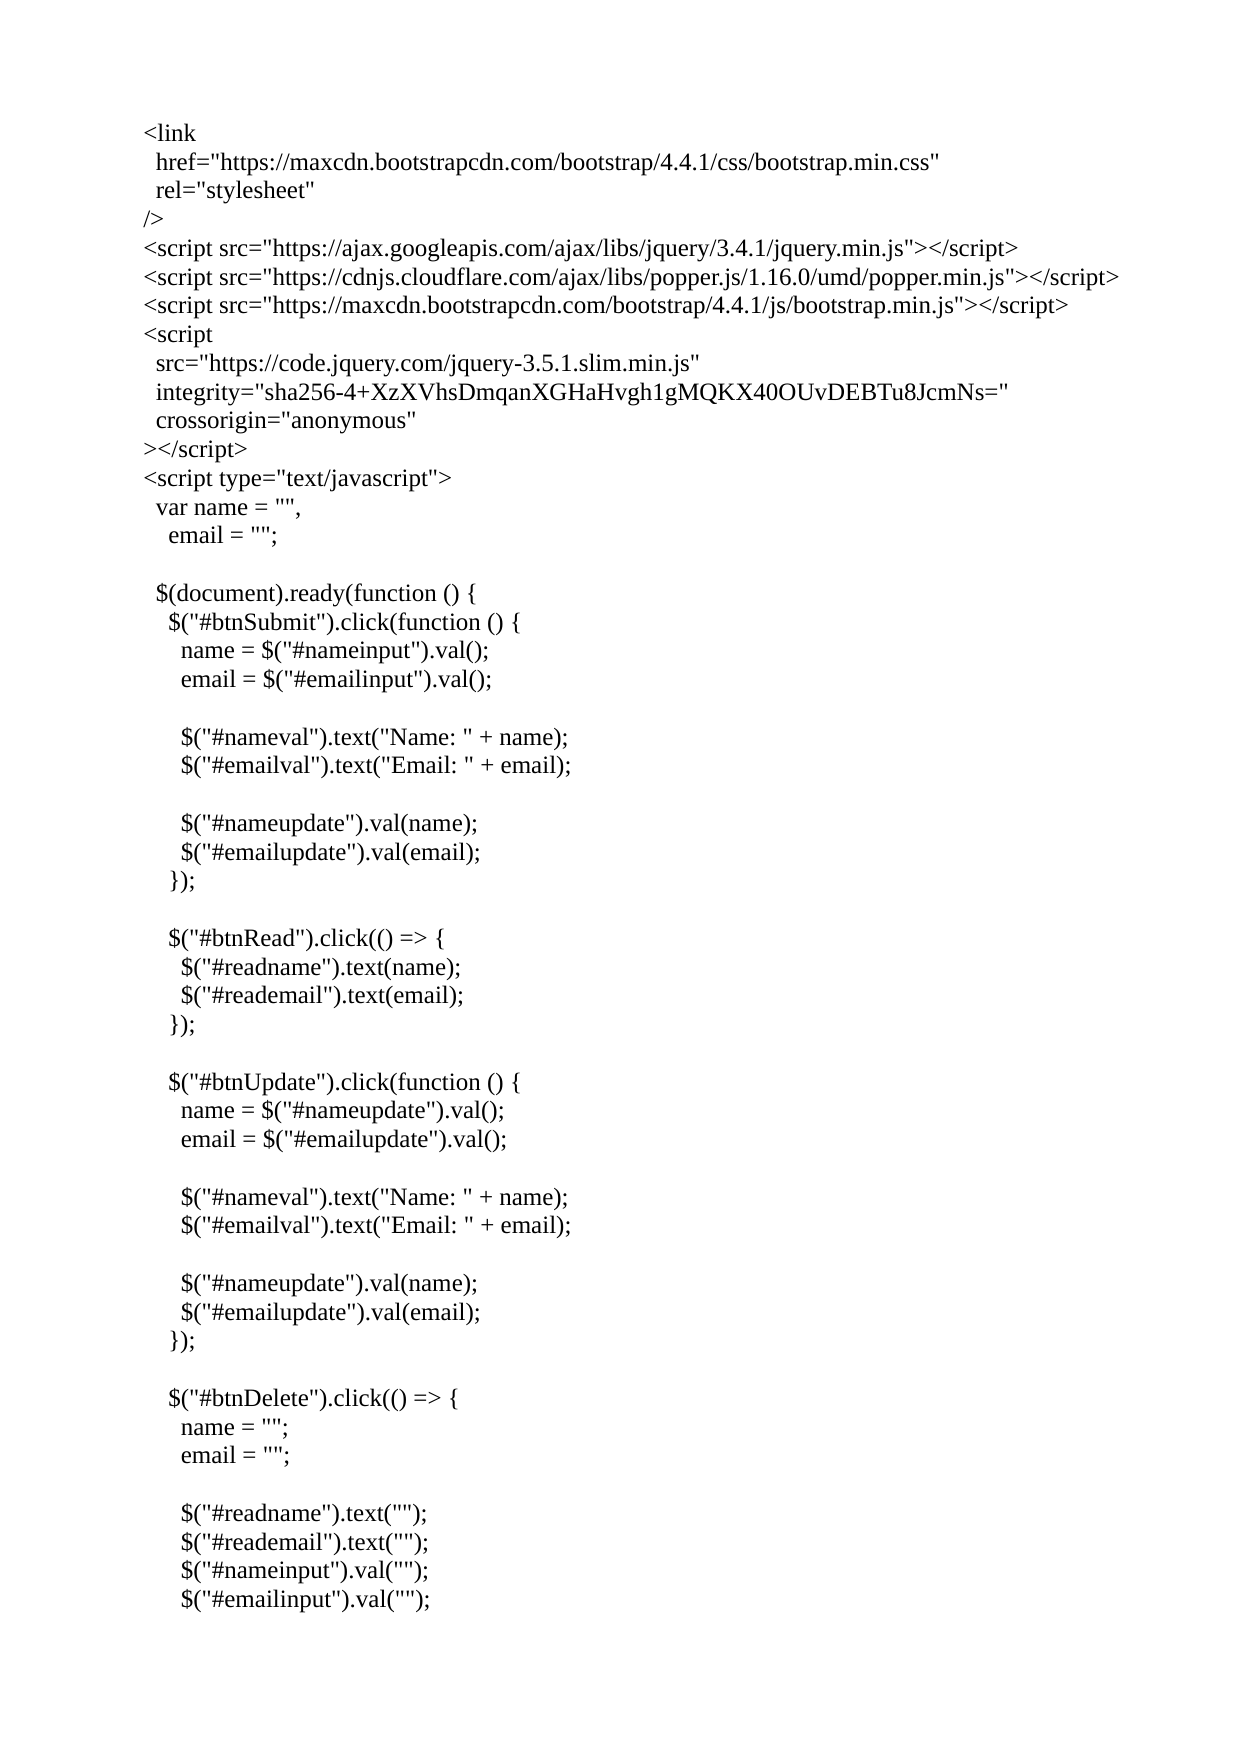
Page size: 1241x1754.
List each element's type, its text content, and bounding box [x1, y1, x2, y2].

text $("#nameval").text("Name: " + name); [118, 1182, 1122, 1211]
text $("#nameval").text("Name: " + name); [118, 722, 1122, 751]
text }); [118, 1326, 1122, 1354]
text <script src="https://cdnjs.cloudflare.com/ajax/libs/popper.js/1.16.0/umd/popper.min.js"></script> [118, 262, 1122, 291]
text $(document).ready(function () { [118, 578, 1122, 607]
text email = ""; [118, 1441, 1122, 1469]
text ></script> [118, 434, 1122, 463]
text $("#btnDelete").click(() => { [118, 1383, 1122, 1412]
text $("#emailval").text("Email: " + email); [118, 1211, 1122, 1239]
text <script type="text/javascript"> [118, 463, 1122, 492]
text $("#nameupdate").val(name); [118, 808, 1122, 837]
text }); [118, 1009, 1122, 1038]
text email = $("#emailupdate").val(); [118, 1124, 1122, 1153]
text src="https://code.jquery.com/jquery-3.5.1.slim.min.js" [118, 348, 1122, 377]
text name = ""; [118, 1412, 1122, 1441]
text $("#nameinput").val(""); [118, 1556, 1122, 1584]
text email = $("#emailinput").val(); [118, 664, 1122, 693]
text email = ""; [118, 521, 1122, 549]
text $("#emailval").text("Email: " + email); [118, 751, 1122, 779]
text crossorigin="anonymous" [118, 406, 1122, 434]
text integrity="sha256-4+XzXVhsDmqanXGHaHvgh1gMQKX40OUvDEBTu8JcmNs=" [118, 377, 1122, 406]
text var name = "", [118, 492, 1122, 521]
text rel="stylesheet" [118, 176, 1122, 204]
text name = $("#nameinput").val(); [118, 636, 1122, 664]
text $("#reademail").text(email); [118, 981, 1122, 1009]
text }); [118, 866, 1122, 894]
text <link [118, 118, 1122, 147]
text $("#btnUpdate").click(function () { [118, 1067, 1122, 1096]
text $("#btnSubmit").click(function () { [118, 607, 1122, 636]
text name = $("#nameupdate").val(); [118, 1096, 1122, 1124]
text href="https://maxcdn.bootstrapcdn.com/bootstrap/4.4.1/css/bootstrap.min.css" [118, 147, 1122, 176]
text $("#readname").text(""); [118, 1498, 1122, 1527]
text $("#emailinput").val(""); [118, 1584, 1122, 1613]
text /> [118, 204, 1122, 233]
text $("#btnRead").click(() => { [118, 923, 1122, 952]
text $("#emailupdate").val(email); [118, 1297, 1122, 1326]
text <script [118, 319, 1122, 348]
text $("#readname").text(name); [118, 952, 1122, 981]
text <script src="https://maxcdn.bootstrapcdn.com/bootstrap/4.4.1/js/bootstrap.min.js"></script> [118, 291, 1122, 319]
text $("#reademail").text(""); [118, 1527, 1122, 1556]
text $("#nameupdate").val(name); [118, 1268, 1122, 1297]
text $("#emailupdate").val(email); [118, 837, 1122, 866]
text <script src="https://ajax.googleapis.com/ajax/libs/jquery/3.4.1/jquery.min.js"></script> [118, 233, 1122, 262]
